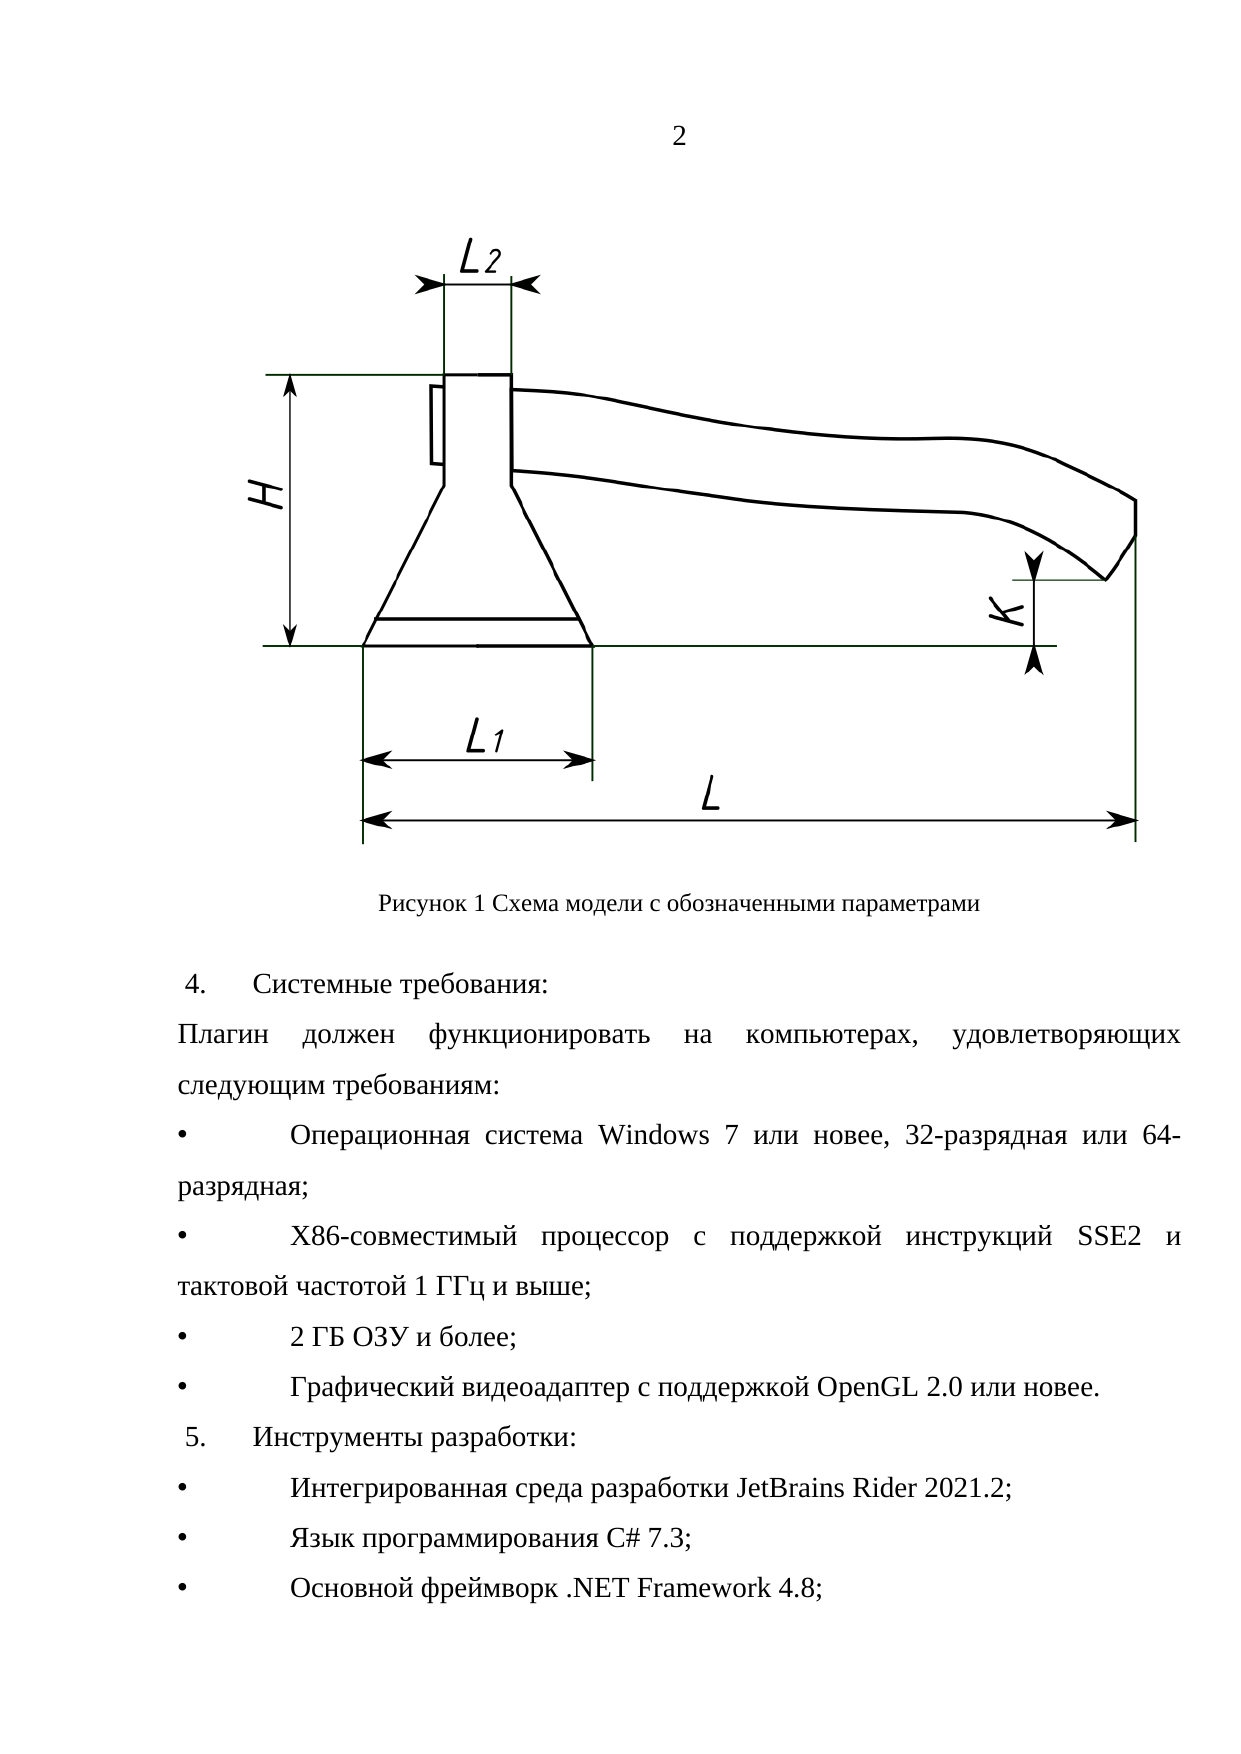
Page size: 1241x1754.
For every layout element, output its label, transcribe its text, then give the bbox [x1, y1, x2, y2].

text Плагин должен функционировать на компьютерах, удовлетворяющих следующим требованиям: [177, 1017, 1181, 1100]
list Язык программирования C# 7.3; [177, 1520, 1181, 1554]
list Инструменты разработки: [177, 1419, 1181, 1453]
list Рисунок 1 Схема модели с обозначенными параметрами [177, 888, 1181, 917]
list Интегрированная среда разработки JetBrains Rider 2021.2; [177, 1470, 1181, 1503]
list 2 ГБ ОЗУ и более; [177, 1319, 1181, 1352]
list X86-совместимый процессор с поддержкой инструкций SSE2 и тактовой частотой 1 ГГц и выше; [177, 1218, 1181, 1302]
picture [177, 181, 1182, 888]
list Операционная система Windows 7 или новее, 32-разрядная или 64-разрядная; [177, 1117, 1181, 1201]
list Основной фреймворк .NET Framework 4.8; [177, 1571, 1181, 1604]
list Графический видеоадаптер с поддержкой OpenGL 2.0 или новее. [177, 1369, 1181, 1403]
list Системные требования: [177, 917, 1181, 1000]
